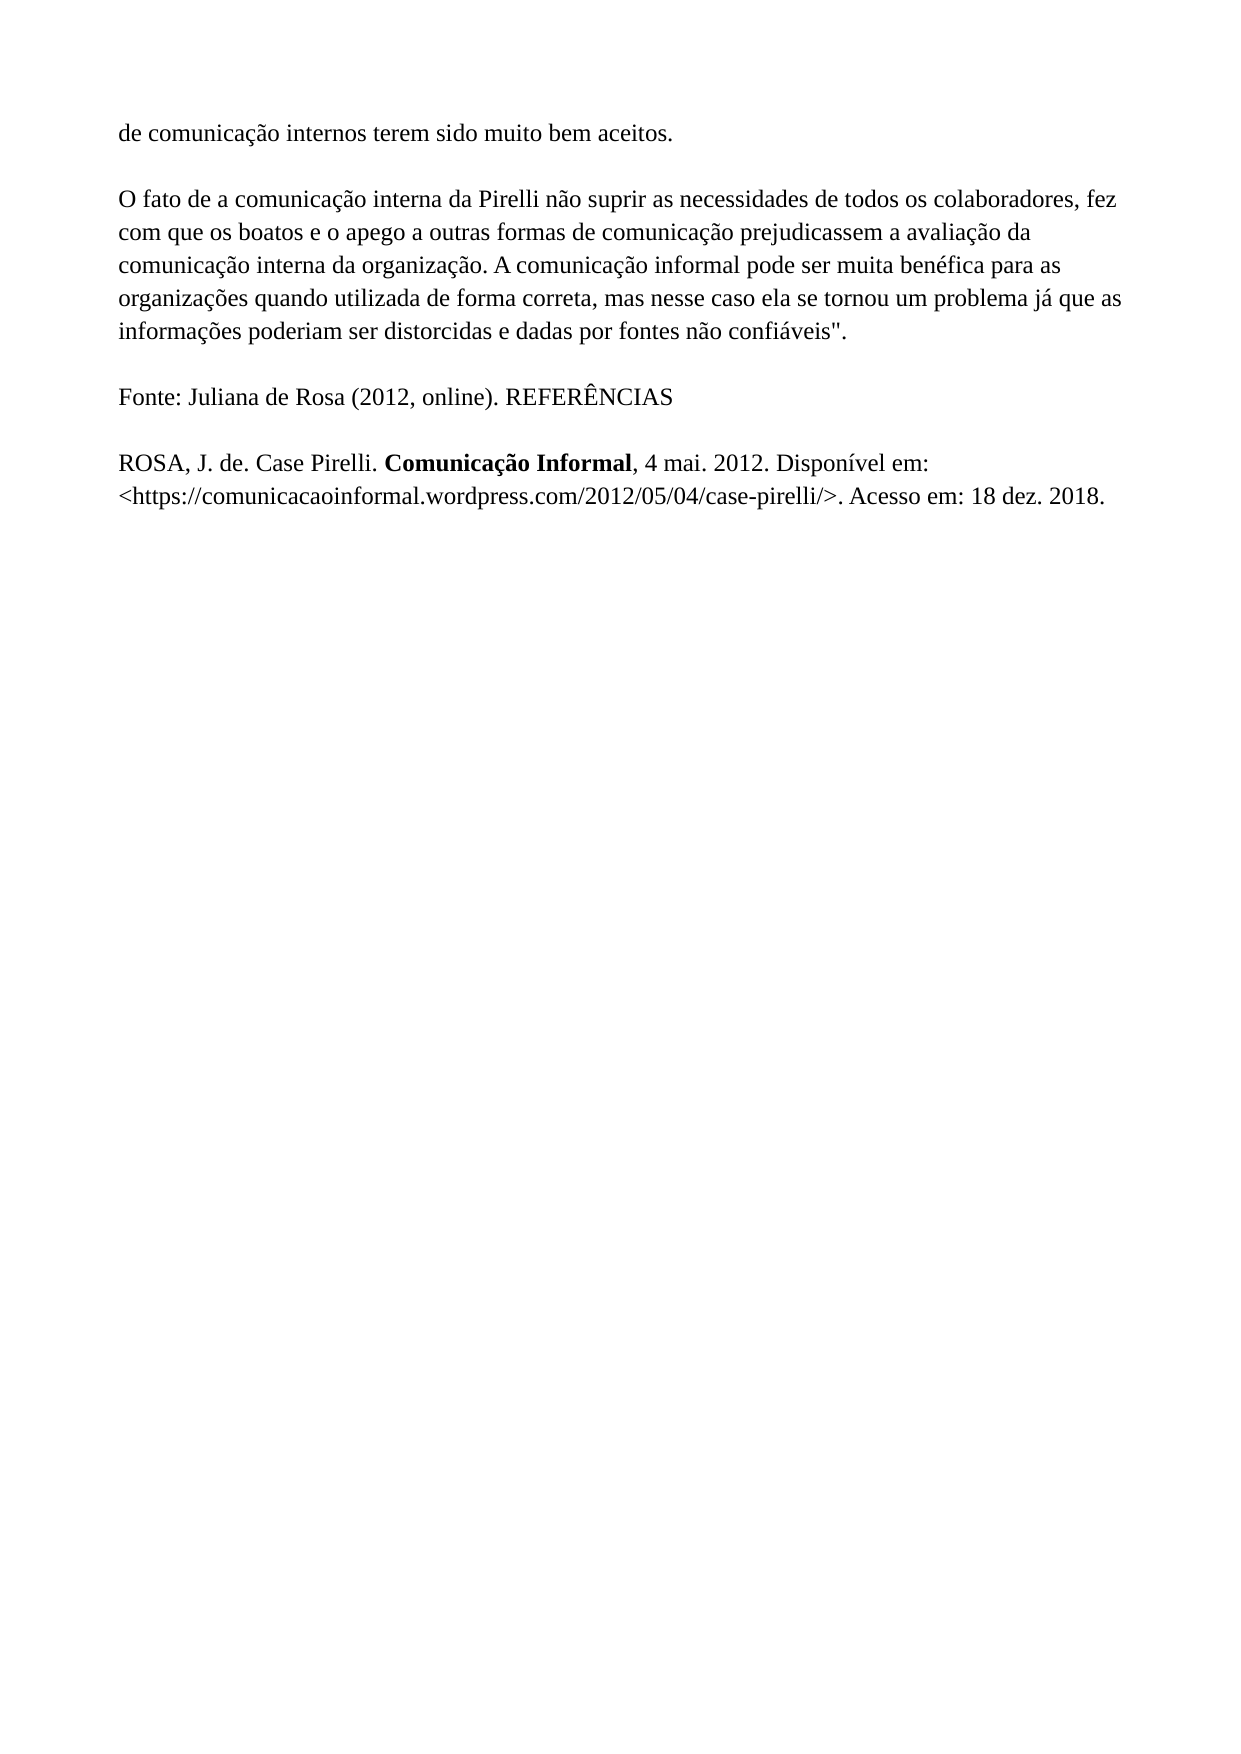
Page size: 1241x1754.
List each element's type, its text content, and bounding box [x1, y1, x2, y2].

text de comunicação internos terem sido muito bem aceitos. O fato de a comunicação interna da Pirelli não suprir as necessidades de todos os colaboradores, fez com que os boatos e o apego a outras formas de comunicação prejudicassem a avaliação da comunicação interna da organização. A comunicação informal pode ser muita benéfica para as organizações quando utilizada de forma correta, mas nesse caso ela se tornou um problema já que as informações poderiam ser distorcidas e dadas por fontes não confiáveis". Fonte: Juliana de Rosa (2012, online). REFERÊNCIAS ROSA, J. de. Case Pirelli. Comunicação Informal, 4 mai. 2012. Disponível em: <https://comunicacaoinformal.wordpress.com/2012/05/04/case-pirelli/>. Acesso em: 18 dez. 2018. [118, 118, 1122, 510]
